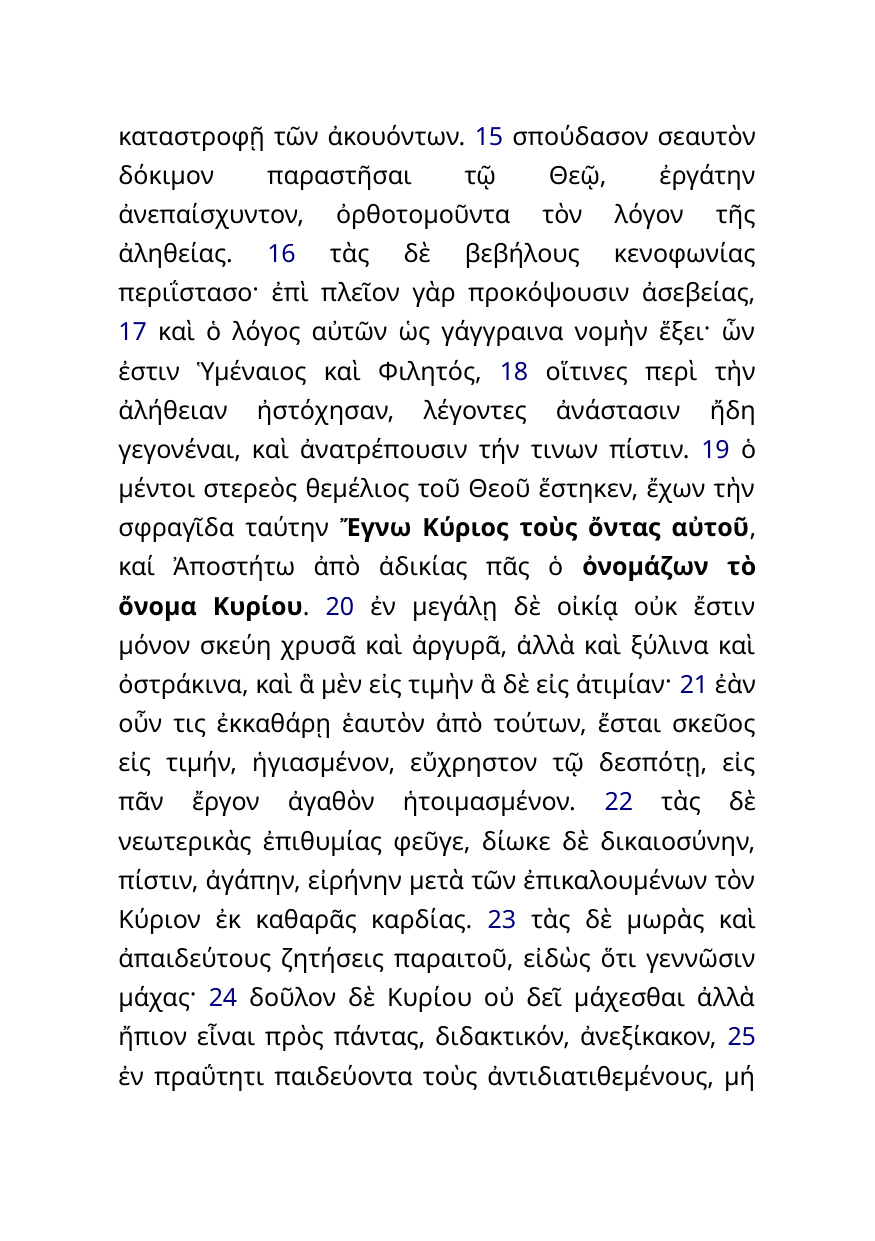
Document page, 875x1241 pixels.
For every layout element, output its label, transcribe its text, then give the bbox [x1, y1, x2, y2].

text καταστροφῇ τῶν ἀκουόντων. 15 σπούδασον σεαυτὸν δόκιμον παραστῆσαι τῷ Θεῷ, ἐργάτην ἀνεπαίσχυντον, ὀρθοτομοῦντα τὸν λόγον τῆς ἀληθείας. 16 τὰς δὲ βεβήλους κενοφωνίας περιΐστασο· ἐπὶ πλεῖον γὰρ προκόψουσιν ἀσεβείας, 17 καὶ ὁ λόγος αὐτῶν ὡς γάγγραινα νομὴν ἕξει· ὧν ἐστιν Ὑμέναιος καὶ Φιλητός, 18 οἵτινες περὶ τὴν ἀλήθειαν ἠστόχησαν, λέγοντες ἀνάστασιν ἤδη γεγονέναι, καὶ ἀνατρέπουσιν τήν τινων πίστιν. 19 ὁ μέντοι στερεὸς θεμέλιος τοῦ Θεοῦ ἕστηκεν, ἔχων τὴν σφραγῖδα ταύτην Ἔγνω Κύριος τοὺς ὄντας αὐτοῦ, καί Ἀποστήτω ἀπὸ ἀδικίας πᾶς ὁ ὀνομάζων τὸ ὄνομα Κυρίου. 20 ἐν μεγάλῃ δὲ οἰκίᾳ οὐκ ἔστιν μόνον σκεύη χρυσᾶ καὶ ἀργυρᾶ, ἀλλὰ καὶ ξύλινα καὶ ὀστράκινα, καὶ ἃ μὲν εἰς τιμὴν ἃ δὲ εἰς ἀτιμίαν· 21 ἐὰν οὖν τις ἐκκαθάρῃ ἑαυτὸν ἀπὸ τούτων, ἔσται σκεῦος εἰς τιμήν, ἡγιασμένον, εὔχρηστον τῷ δεσπότῃ, εἰς πᾶν ἔργον ἀγαθὸν ἡτοιμασμένον. 22 τὰς δὲ νεωτερικὰς ἐπιθυμίας φεῦγε, δίωκε δὲ δικαιοσύνην, πίστιν, ἀγάπην, εἰρήνην μετὰ τῶν ἐπικαλουμένων τὸν Κύριον ἐκ καθαρᾶς καρδίας. 23 τὰς δὲ μωρὰς καὶ ἀπαιδεύτους ζητήσεις παραιτοῦ, εἰδὼς ὅτι γεννῶσιν μάχας· 24 δοῦλον δὲ Κυρίου οὐ δεῖ μάχεσθαι ἀλλὰ ἤπιον εἶναι πρὸς πάντας, διδακτικόν, ἀνεξίκακον, 25 ἐν πραΰτητι παιδεύοντα τοὺς ἀντιδιατιθεμένους, μή [118, 118, 756, 1092]
